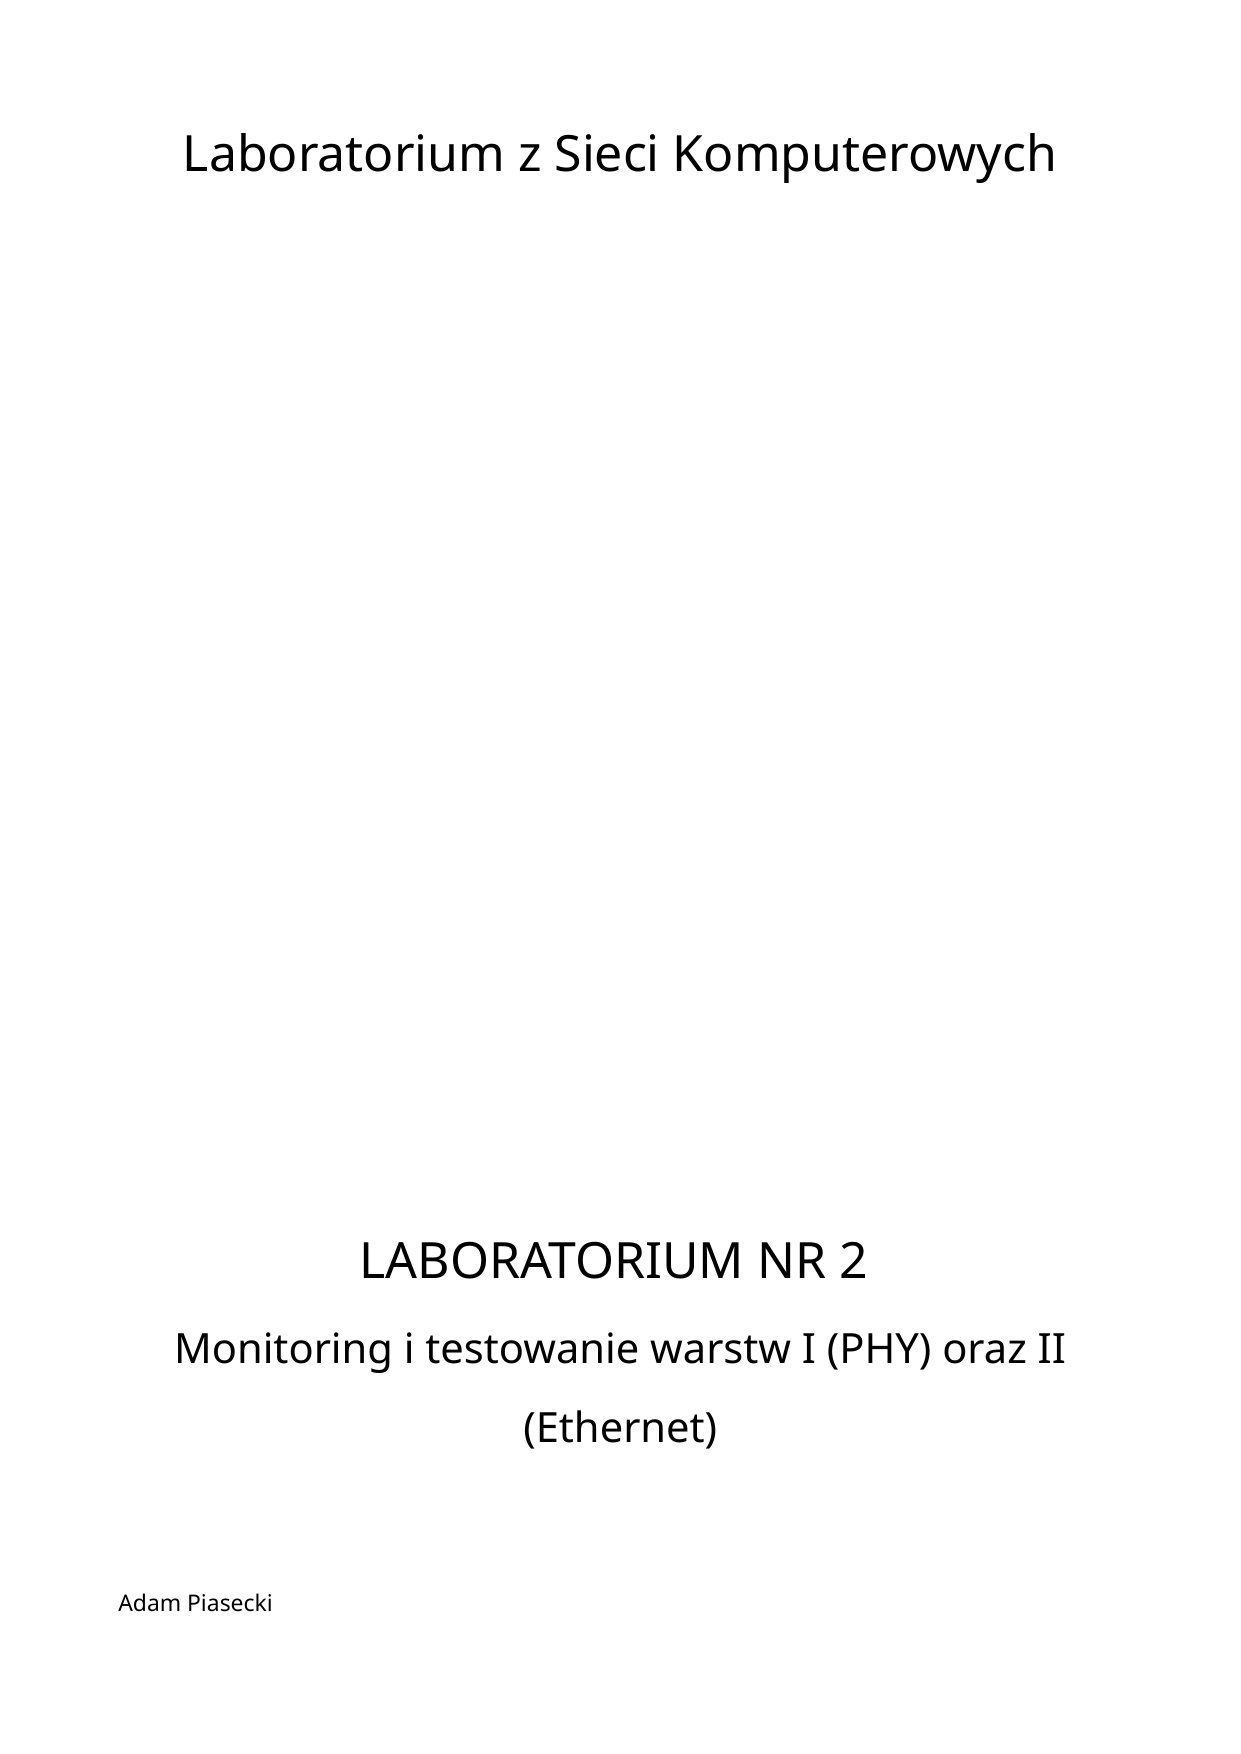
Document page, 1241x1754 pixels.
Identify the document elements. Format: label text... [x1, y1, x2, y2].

text Monitoring i testowanie warstw I (PHY) oraz II (Ethernet) [118, 1319, 1122, 1454]
text Laboratorium z Sieci Komputerowych [118, 118, 1122, 186]
text LABORATORIUM NR 2 [118, 1225, 1122, 1293]
text Adam Piasecki [118, 1587, 1122, 1618]
